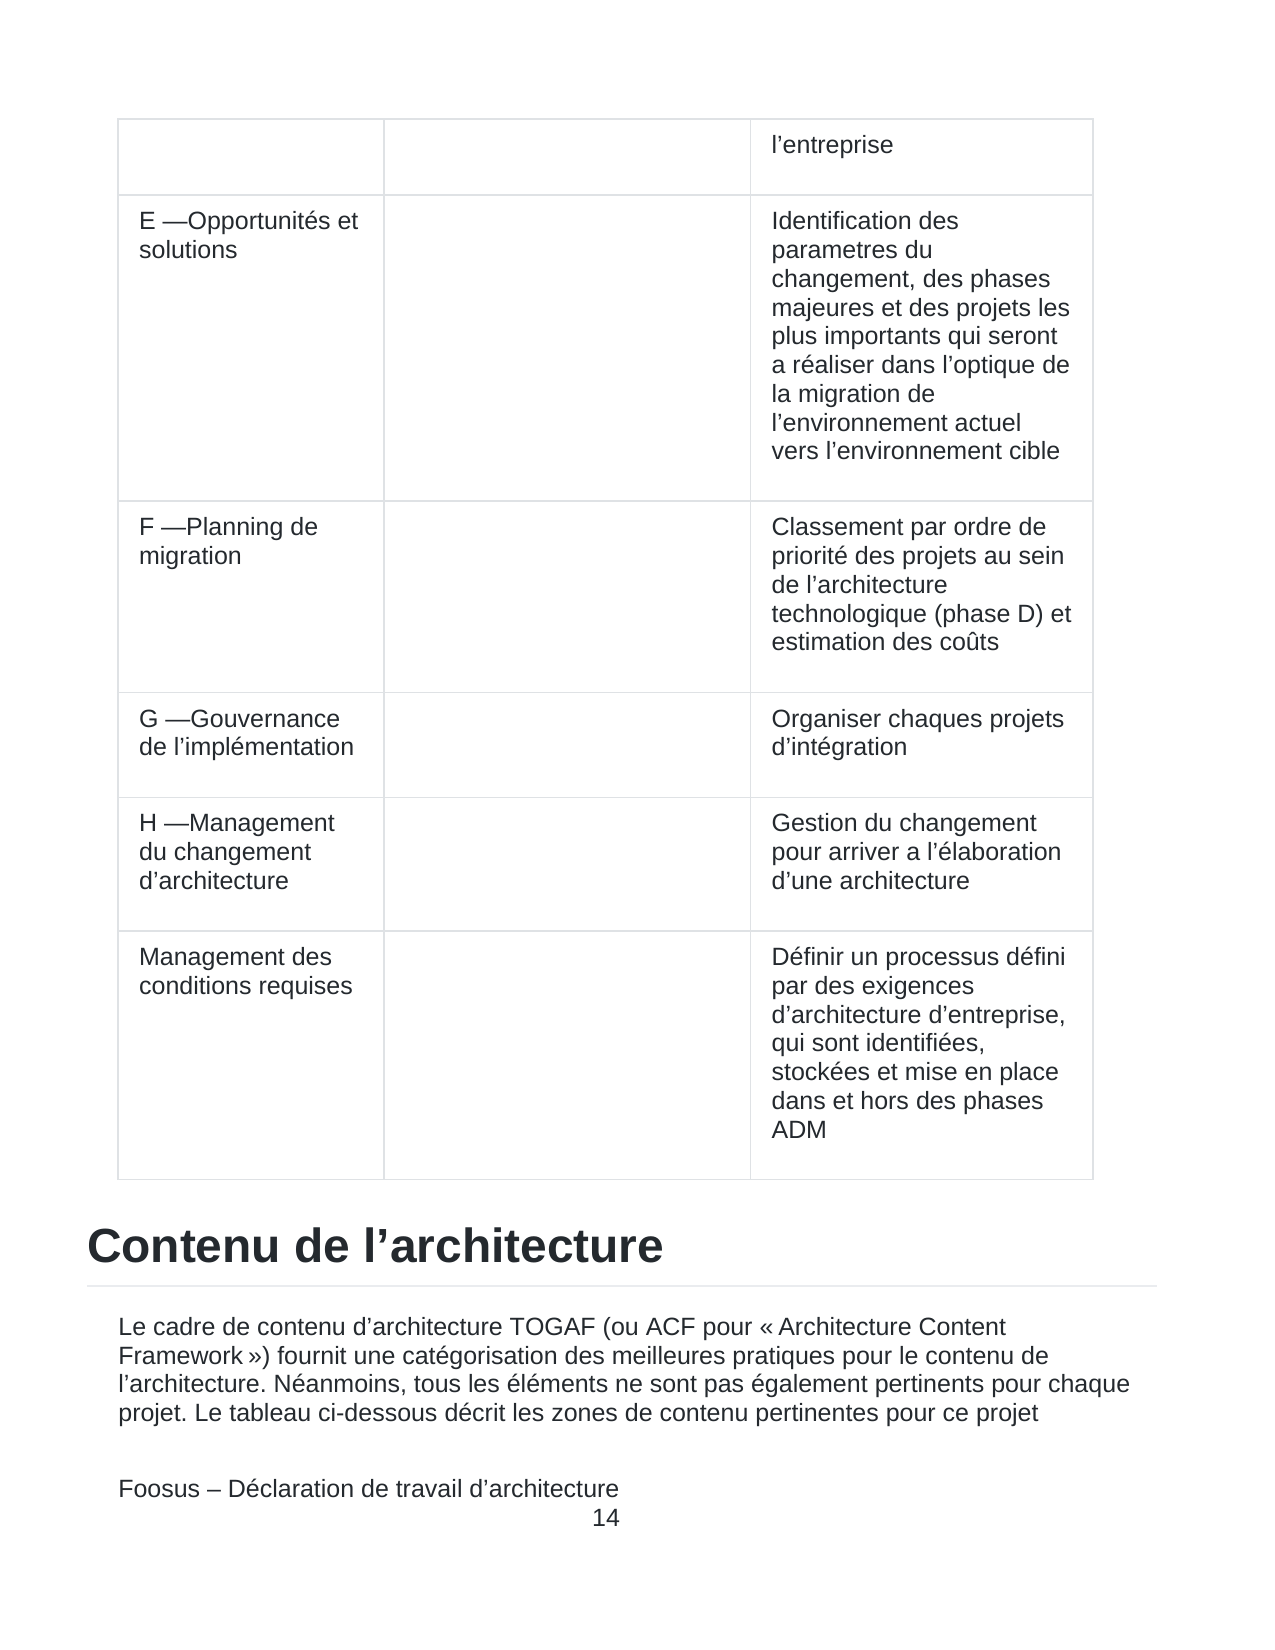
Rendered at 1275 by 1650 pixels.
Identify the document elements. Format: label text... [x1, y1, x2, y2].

table_cell Classement par ordre de priorité des projets au sein de l’architecture technologique (phase D) et estimation des coûts [751, 502, 1092, 692]
table_cell [119, 120, 383, 194]
table_cell [385, 120, 750, 194]
table_cell H —Management du changement d’architecture [119, 798, 383, 930]
table_cell E —Opportunités et solutions [119, 196, 383, 500]
table_cell l’entreprise [751, 120, 1092, 194]
table_cell Management des conditions requises [119, 932, 383, 1179]
table_cell Gestion du changement pour arriver a l’élaboration d’une architecture [751, 798, 1092, 930]
table_cell G —Gouvernance de l’implémentation [119, 693, 383, 796]
table_cell Définir un processus défini par des exigences d’architecture d’entreprise, qui sont identifiées, stockées et mise en place dans et hors des phases ADM [751, 932, 1092, 1179]
table_cell [385, 932, 750, 1179]
table_cell Organiser chaques projets d’intégration [751, 693, 1092, 796]
table_cell [385, 798, 750, 930]
table_cell Identification des parametres du changement, des phases majeures et des projets les plus importants qui seront a réaliser dans l’optique de la migration de l’environnement actuel vers l’environnement cible [751, 196, 1092, 500]
table_cell [385, 196, 750, 500]
table_cell [385, 502, 750, 692]
table_cell F —Planning de migration [119, 502, 383, 692]
table_cell [385, 693, 750, 796]
subtitle Contenu de l’architecture [87, 1218, 1157, 1285]
text Le cadre de contenu d’architecture TOGAF (ou ACF pour « Architecture Content Framework ») fournit une catégorisation des meilleures pratiques pour le contenu de l’architecture. Néanmoins, tous les éléments ne sont pas également pertinents pour chaque projet. Le tableau ci-dessous décrit les zones de contenu pertinentes pour ce projet [118, 1312, 1157, 1427]
